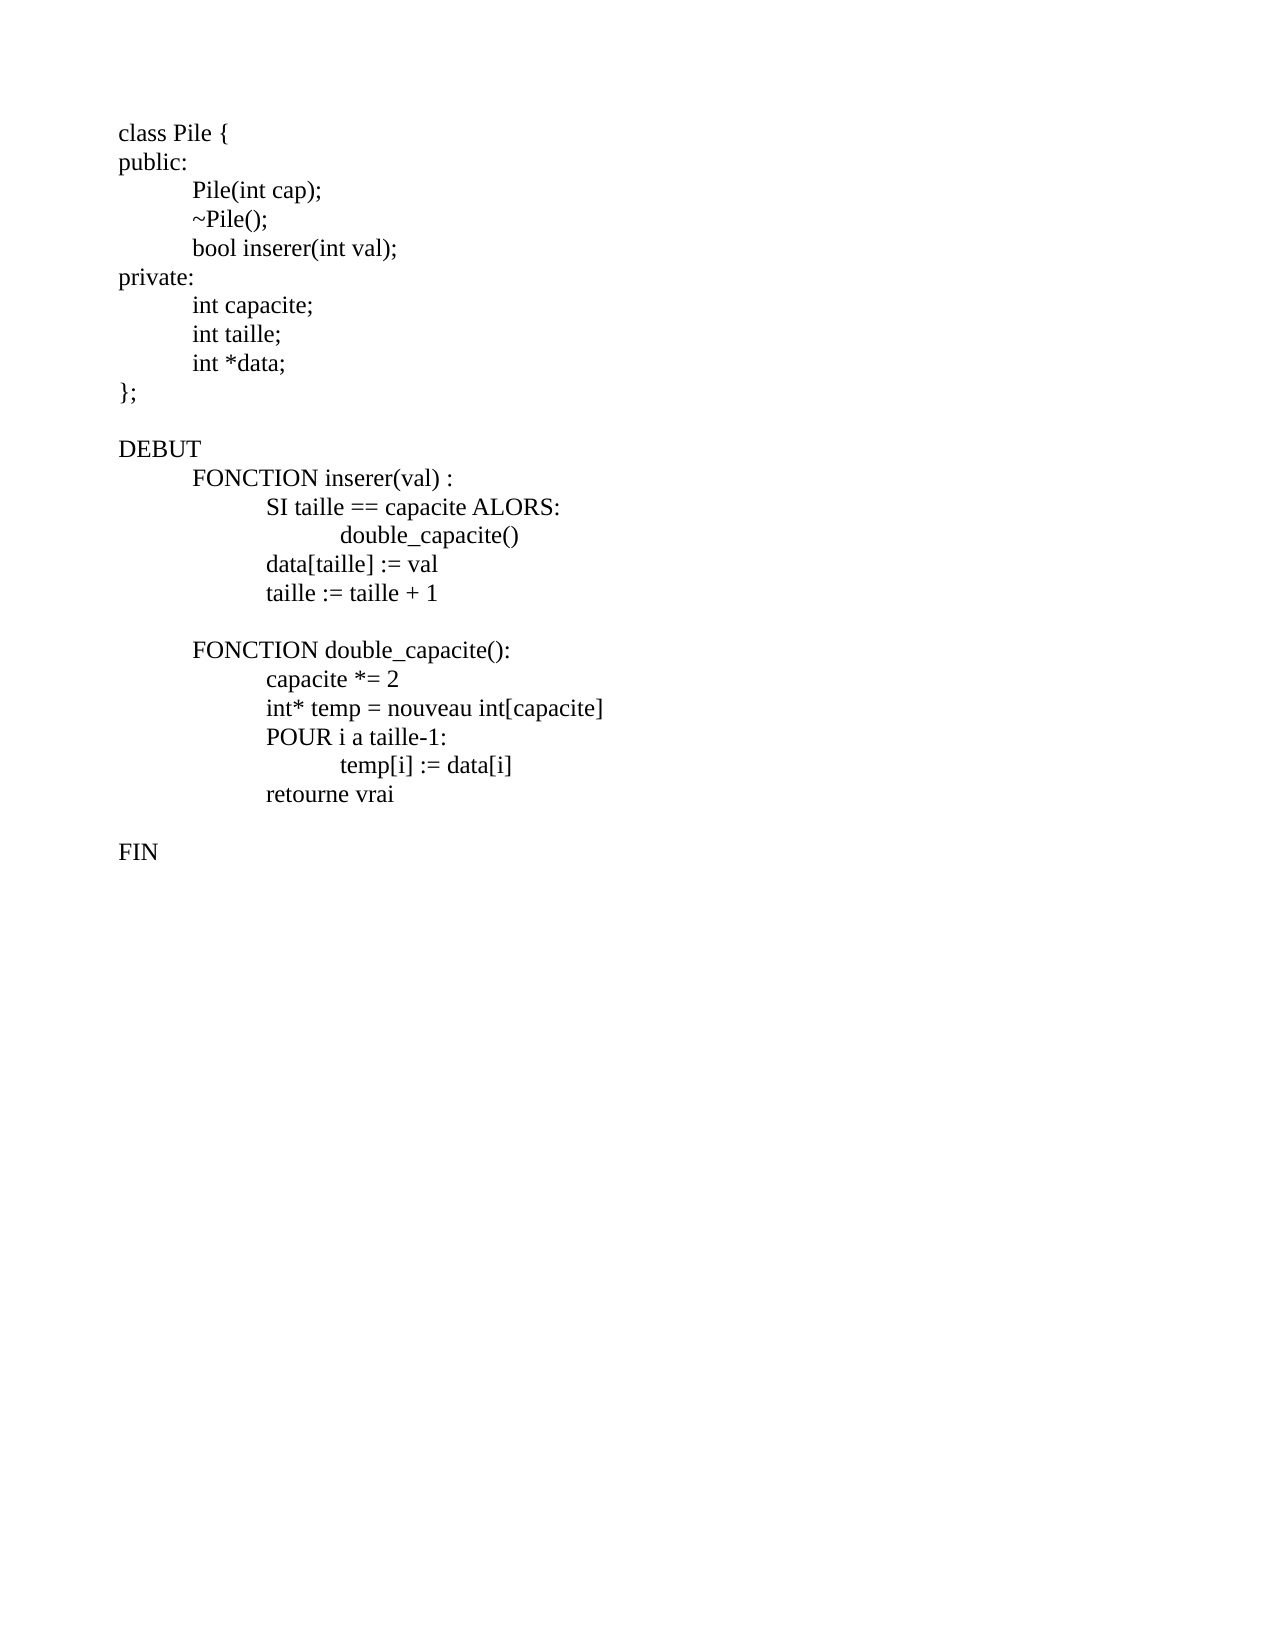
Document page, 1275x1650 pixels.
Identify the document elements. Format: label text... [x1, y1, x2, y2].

text FIN [118, 837, 1157, 866]
text data[taille] := val [118, 549, 1157, 578]
text }; [118, 377, 1157, 406]
text int capacite; [118, 291, 1157, 319]
text int *data; [118, 348, 1157, 377]
text public: [118, 147, 1157, 176]
text POUR i a taille-1: [118, 722, 1157, 751]
text FONCTION inserer(val) : [118, 463, 1157, 492]
text temp[i] := data[i] [118, 751, 1157, 779]
text DEBUT [118, 434, 1157, 463]
text capacite *= 2 [118, 664, 1157, 693]
text SI taille == capacite ALORS: double_capacite() [118, 492, 1157, 549]
text ~Pile(); [118, 204, 1157, 233]
text private: [118, 262, 1157, 291]
text int* temp = nouveau int[capacite] [118, 693, 1157, 722]
text taille := taille + 1 [118, 578, 1157, 607]
text class Pile { [118, 118, 1157, 147]
text bool inserer(int val); [118, 233, 1157, 262]
text FONCTION double_capacite(): [118, 636, 1157, 664]
text Pile(int cap); [118, 176, 1157, 204]
text retourne vrai [118, 779, 1157, 808]
text int taille; [118, 319, 1157, 348]
